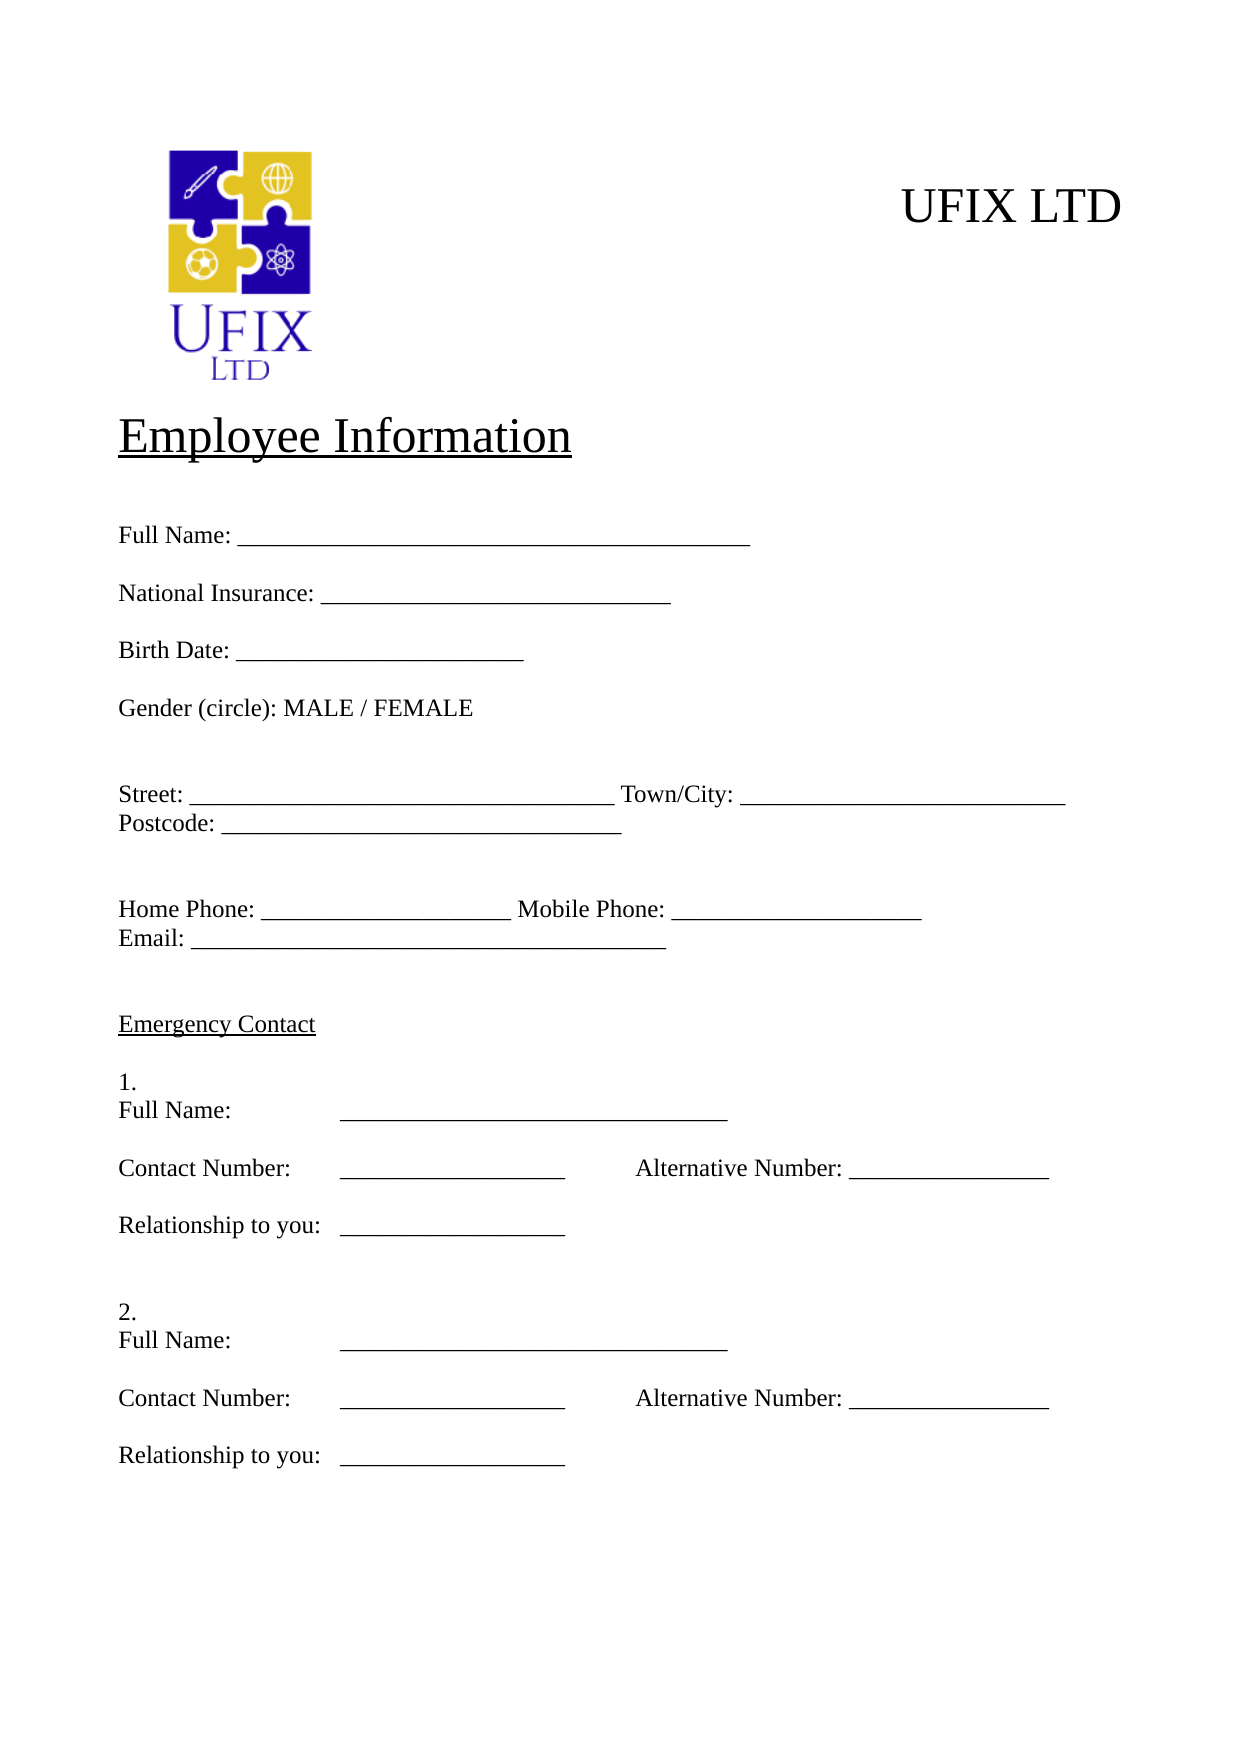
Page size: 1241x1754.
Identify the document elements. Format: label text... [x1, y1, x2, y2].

text Full Name: _______________________________ [118, 1326, 1122, 1354]
text National Insurance: ____________________________ [118, 578, 1122, 607]
text 1. [118, 1067, 1122, 1096]
text Postcode: ________________________________ [118, 808, 1122, 837]
text Relationship to you: __________________ [118, 1441, 1122, 1469]
text Contact Number: __________________ Alternative Number: ________________ [118, 1383, 1122, 1412]
text Contact Number: __________________ Alternative Number: ________________ [118, 1153, 1122, 1182]
text Street: __________________________________ Town/City: __________________________ [118, 779, 1122, 808]
text Employee Information [118, 406, 1122, 463]
text Gender (circle): MALE / FEMALE [118, 693, 1122, 722]
text Home Phone: ____________________ Mobile Phone: ____________________ [118, 894, 1122, 923]
text Full Name: _______________________________ [118, 1096, 1122, 1124]
text Emergency Contact [118, 1009, 1122, 1038]
text Birth Date: _______________________ [118, 636, 1122, 664]
text 2. [118, 1297, 1122, 1326]
text Relationship to you: __________________ [118, 1211, 1122, 1239]
text UFIX LTD [118, 176, 1122, 233]
text Full Name: _________________________________________ [118, 521, 1122, 549]
text Email: ______________________________________ [118, 923, 1122, 952]
